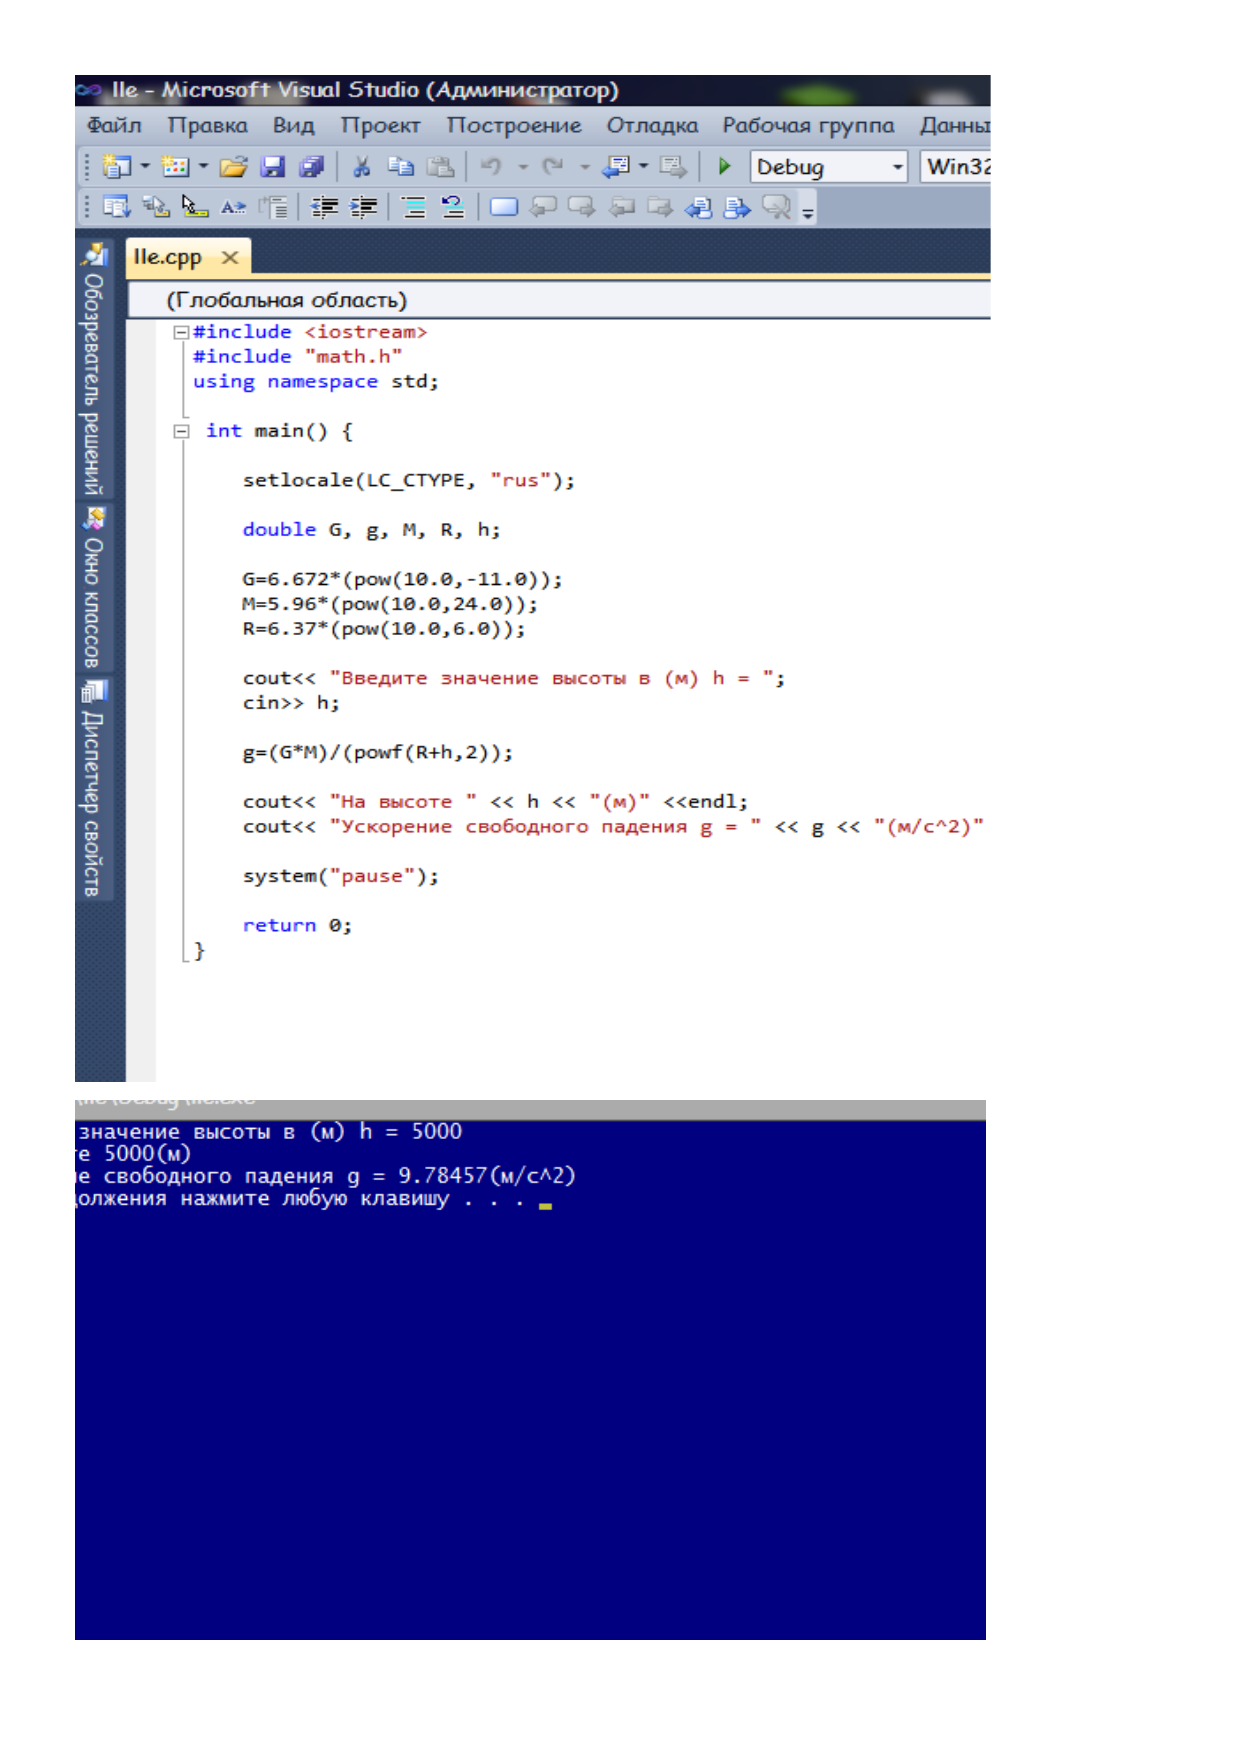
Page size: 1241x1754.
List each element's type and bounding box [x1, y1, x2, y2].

picture [548, 1100, 986, 1640]
